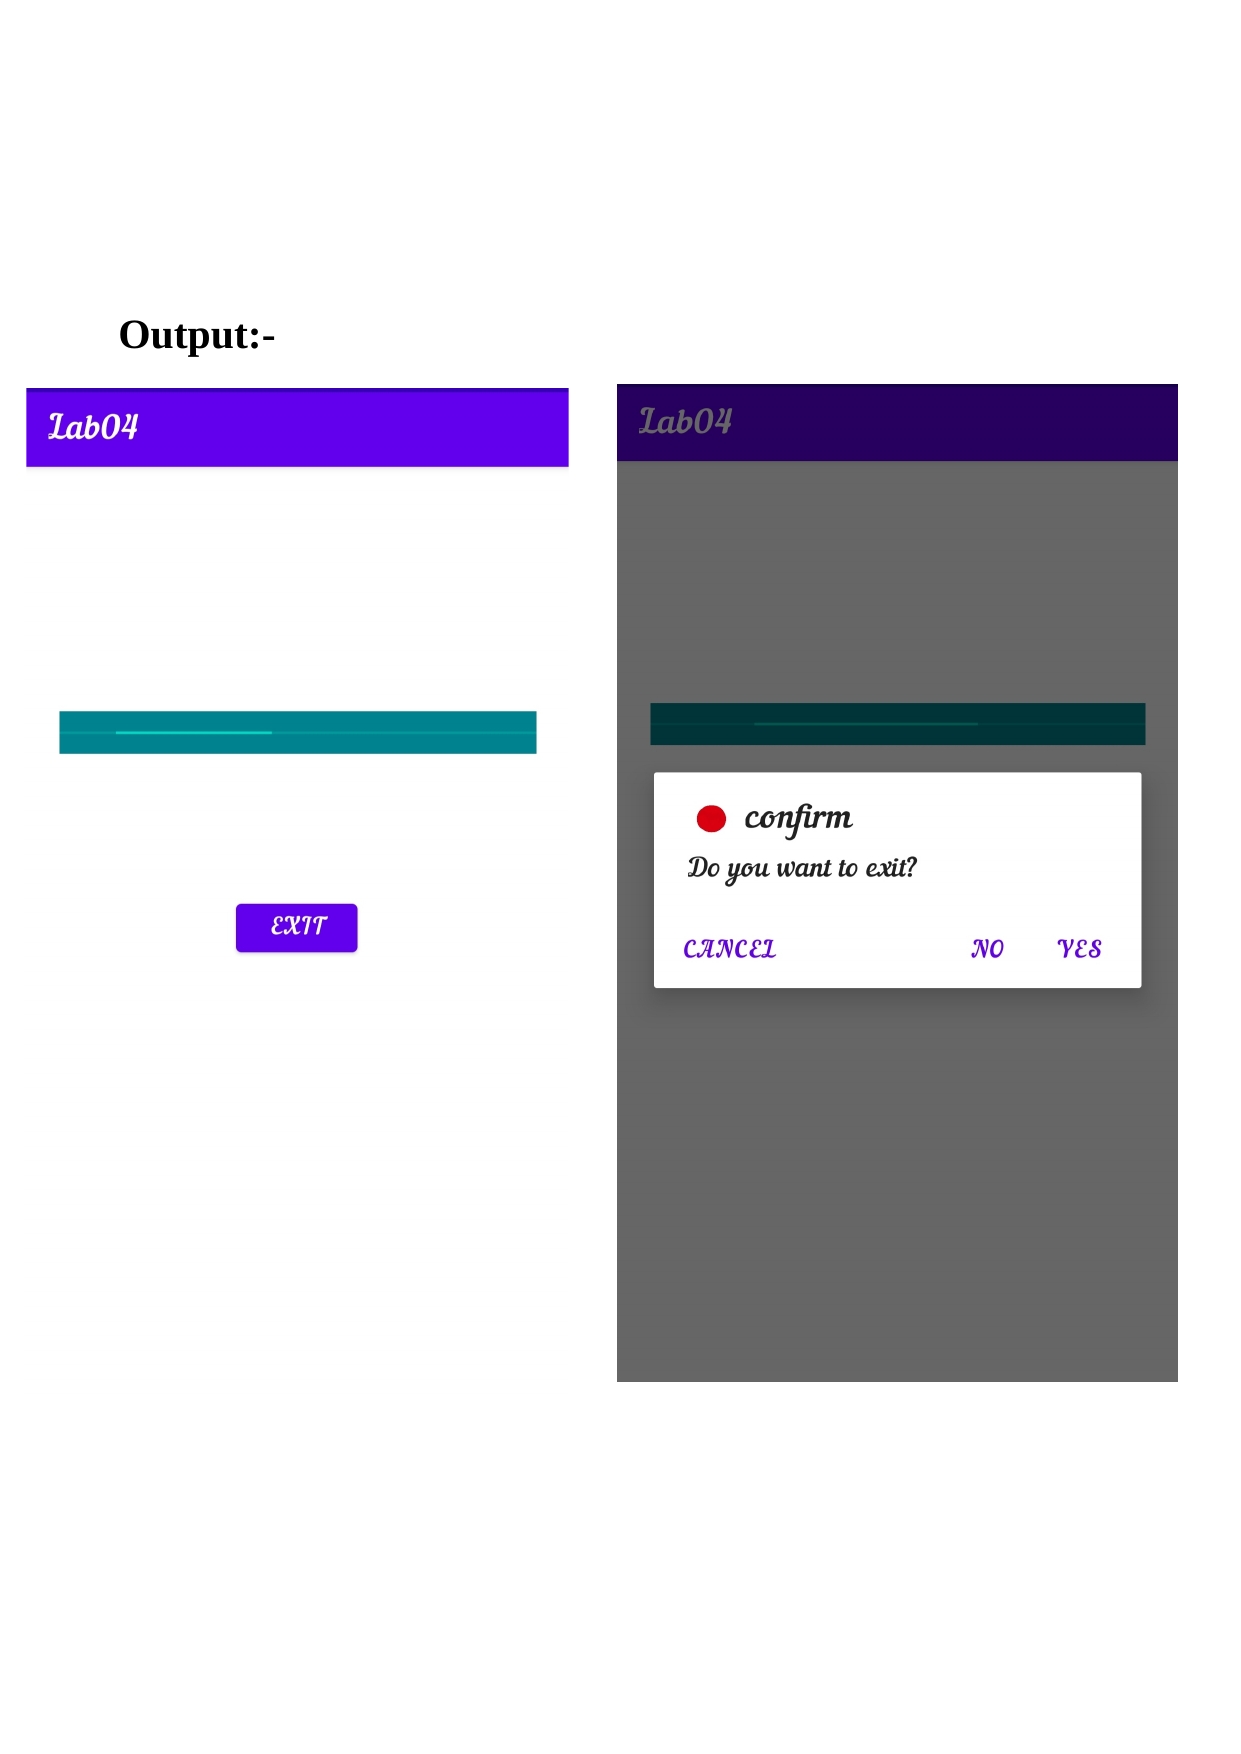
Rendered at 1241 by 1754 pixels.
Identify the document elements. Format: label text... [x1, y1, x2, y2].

text Output:- [118, 310, 1122, 358]
picture [26, 388, 569, 1394]
picture [617, 384, 1178, 1382]
